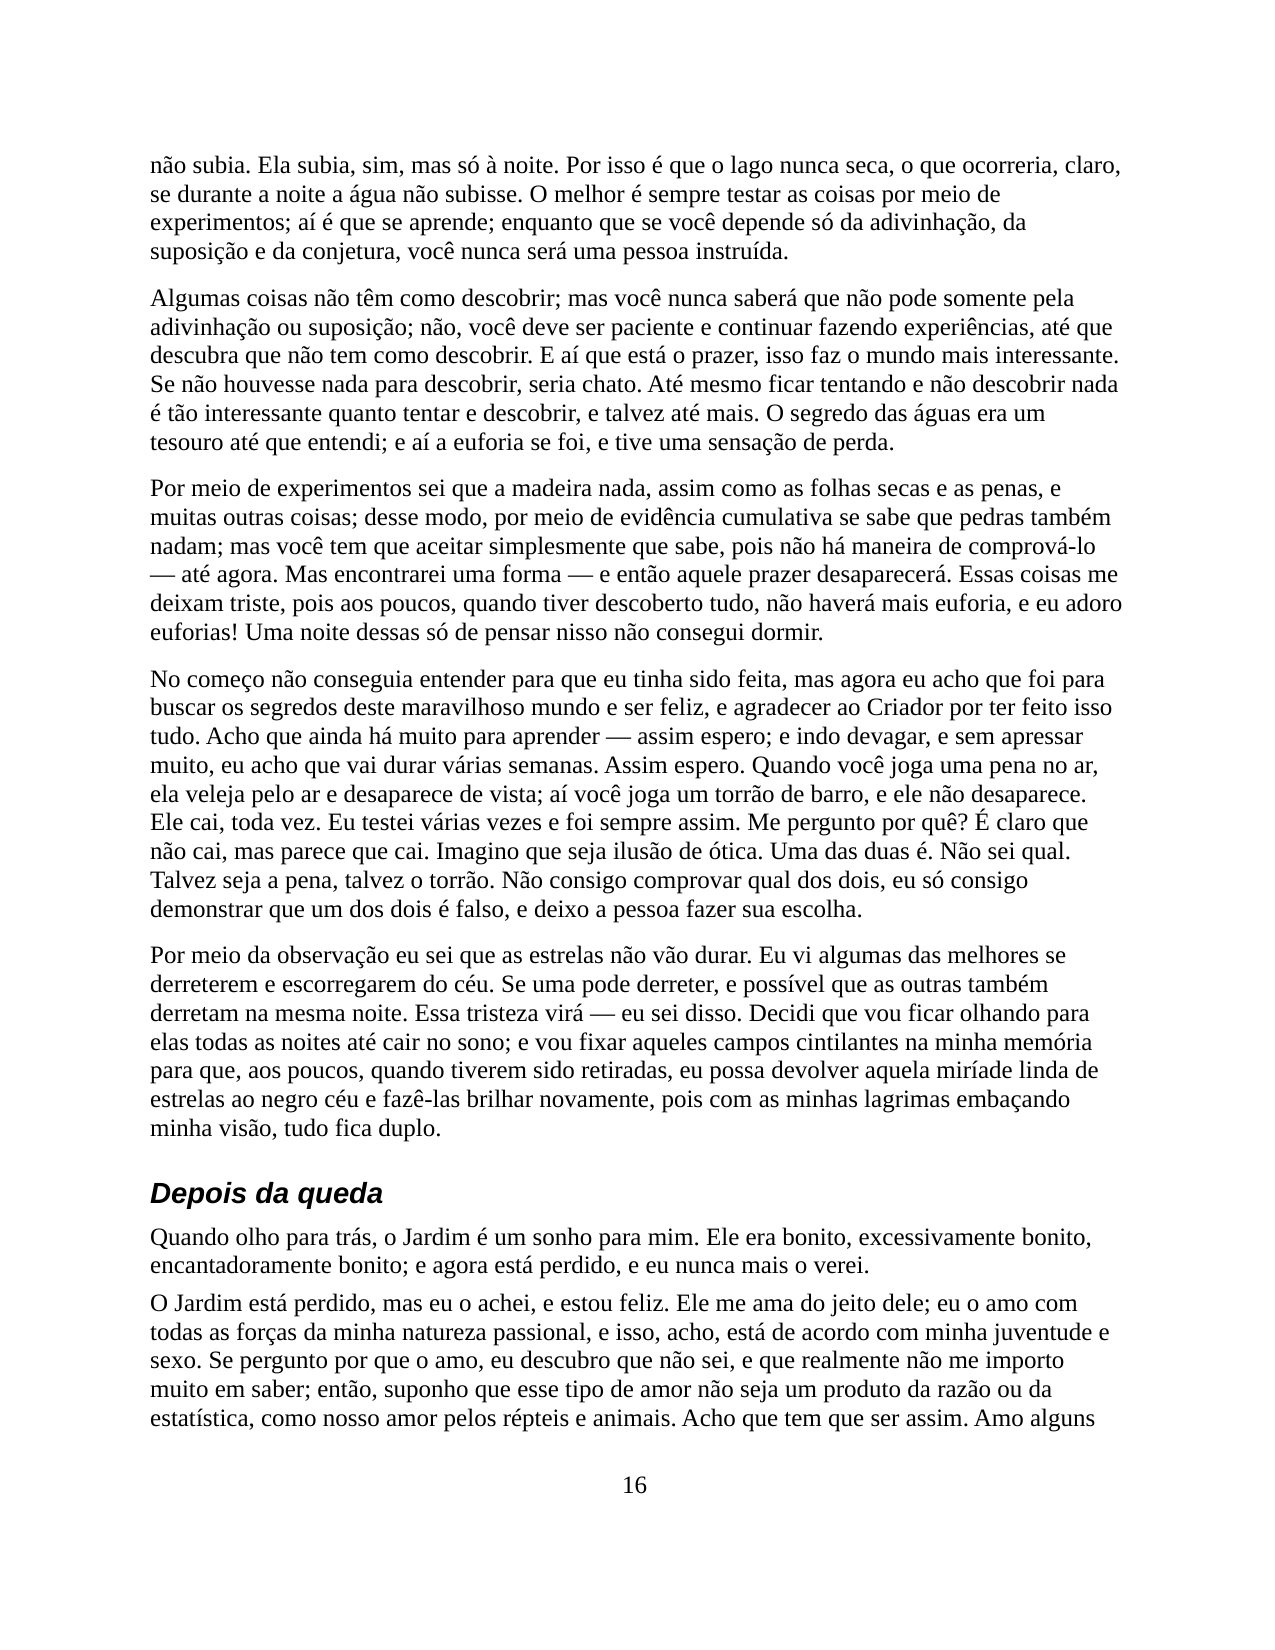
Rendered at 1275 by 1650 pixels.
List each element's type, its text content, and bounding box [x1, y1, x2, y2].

text Por meio da observação eu sei que as estrelas não vão durar. Eu vi algumas das melhores se derreterem e escorregarem do céu. Se uma pode derreter, e possível que as outras também derretam na mesma noite. Essa tristeza virá — eu sei disso. Decidi que vou ficar olhando para elas todas as noites até cair no sono; e vou fixar aqueles campos cintilantes na minha memória para que, aos poucos, quando tiverem sido retiradas, eu possa devolver aquela miríade linda de estrelas ao negro céu e fazê-las brilhar novamente, pois com as minhas lagrimas embaçando minha visão, tudo fica duplo. [150, 940, 1125, 1142]
text O Jardim está perdido, mas eu o achei, e estou feliz. Ele me ama do jeito dele; eu o amo com todas as forças da minha natureza passional, e isso, acho, está de acordo com minha juventude e sexo. Se pergunto por que o amo, eu descubro que não sei, e que realmente não me importo muito em saber; então, suponho que esse tipo de amor não seja um produto da razão ou da estatística, como nosso amor pelos répteis e animais. Acho que tem que ser assim. Amo alguns [150, 1288, 1125, 1432]
text Algumas coisas não têm como descobrir; mas você nunca saberá que não pode somente pela adivinhação ou suposição; não, você deve ser paciente e continuar fazendo experiências, até que descubra que não tem como descobrir. E aí que está o prazer, isso faz o mundo mais interessante. Se não houvesse nada para descobrir, seria chato. Até mesmo ficar tentando e não descobrir nada é tão interessante quanto tentar e descobrir, e talvez até mais. O segredo das águas era um tesouro até que entendi; e aí a euforia se foi, e tive uma sensação de perda. [150, 283, 1125, 455]
text No começo não conseguia entender para que eu tinha sido feita, mas agora eu acho que foi para buscar os segredos deste maravilhoso mundo e ser feliz, e agradecer ao Criador por ter feito isso tudo. Acho que ainda há muito para aprender — assim espero; e indo devagar, e sem apressar muito, eu acho que vai durar várias semanas. Assim espero. Quando você joga uma pena no ar, ela veleja pelo ar e desaparece de vista; aí você joga um torrão de barro, e ele não desaparece. Ele cai, toda vez. Eu testei várias vezes e foi sempre assim. Me pergunto por quê? É claro que não cai, mas parece que cai. Imagino que seja ilusão de ótica. Uma das duas é. Não sei qual. Talvez seja a pena, talvez o torrão. Não consigo comprovar qual dos dois, eu só consigo demonstrar que um dos dois é falso, e deixo a pessoa fazer sua escolha. [150, 664, 1125, 922]
text não subia. Ela subia, sim, mas só à noite. Por isso é que o lago nunca seca, o que ocorreria, claro, se durante a noite a água não subisse. O melhor é sempre testar as coisas por meio de experimentos; aí é que se aprende; enquanto que se você depende só da adivinhação, da suposição e da conjetura, você nunca será uma pessoa instruída. [150, 150, 1125, 265]
text Por meio de experimentos sei que a madeira nada, assim como as folhas secas e as penas, e muitas outras coisas; desse modo, por meio de evidência cumulativa se sabe que pedras também nadam; mas você tem que aceitar simplesmente que sabe, pois não há maneira de comprová-lo — até agora. Mas encontrarei uma forma — e então aquele prazer desaparecerá. Essas coisas me deixam triste, pois aos poucos, quando tiver descoberto tudo, não haverá mais euforia, e eu adoro euforias! Uma noite dessas só de pensar nisso não consegui dormir. [150, 473, 1125, 646]
subtitle Depois da queda [150, 1176, 1125, 1209]
text Quando olho para trás, o Jardim é um sonho para mim. Ele era bonito, excessivamente bonito, encantadoramente bonito; e agora está perdido, e eu nunca mais o verei. [150, 1222, 1125, 1279]
